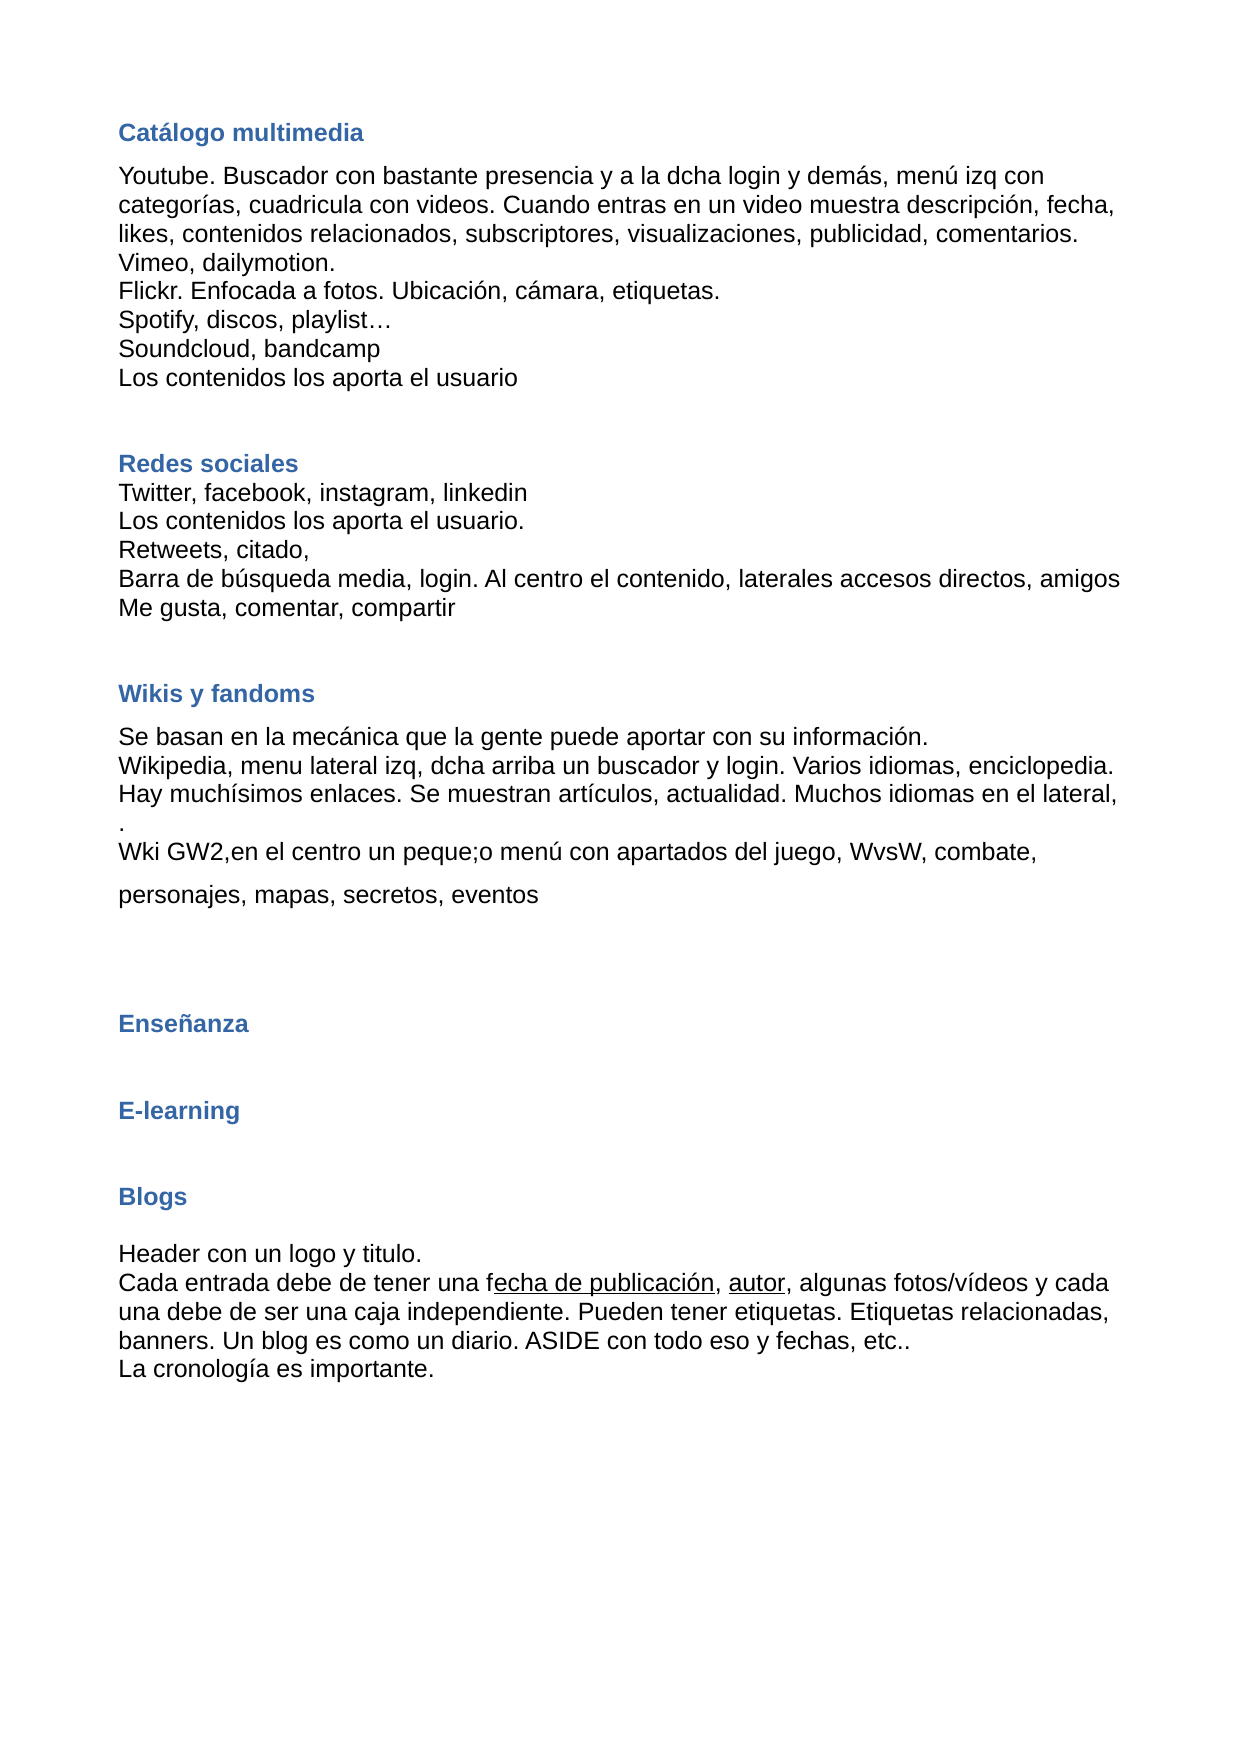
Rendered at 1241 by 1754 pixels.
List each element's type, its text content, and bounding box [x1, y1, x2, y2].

text Blogs [118, 1182, 1122, 1211]
text Wki GW2,en el centro un peque;o menú con apartados del juego, WvsW, combate, personajes, mapas, secretos, eventos [118, 837, 1122, 909]
text Cada entrada debe de tener una fecha de publicación, autor, algunas fotos/vídeos y cada una debe de ser una caja independiente. Pueden tener etiquetas. Etiquetas relacionadas, banners. Un blog es como un diario. ASIDE con todo eso y fechas, etc.. [118, 1268, 1122, 1354]
text Header con un logo y titulo. [118, 1239, 1122, 1268]
text Wikis y fandoms [118, 679, 1122, 707]
text Los contenidos los aporta el usuario. [118, 506, 1122, 535]
text Se basan en la mecánica que la gente puede aportar con su información. [118, 722, 1122, 751]
text La cronología es importante. [118, 1354, 1122, 1383]
text Los contenidos los aporta el usuario [118, 362, 1122, 391]
text Vimeo, dailymotion. [118, 247, 1122, 276]
text Soundcloud, bandcamp [118, 334, 1122, 362]
text Twitter, facebook, instagram, linkedin [118, 477, 1122, 506]
text Flickr. Enfocada a fotos. Ubicación, cámara, etiquetas. [118, 276, 1122, 305]
text Catálogo multimedia [118, 118, 1122, 147]
text E-learning [118, 1096, 1122, 1124]
text Wikipedia, menu lateral izq, dcha arriba un buscador y login. Varios idiomas, enciclopedia. Hay muchísimos enlaces. Se muestran artículos, actualidad. Muchos idiomas en el lateral, . [118, 751, 1122, 837]
text Youtube. Buscador con bastante presencia y a la dcha login y demás, menú izq con categorías, cuadricula con videos. Cuando entras en un video muestra descripción, fecha, likes, contenidos relacionados, subscriptores, visualizaciones, publicidad, comentarios. [118, 161, 1122, 247]
text Enseñanza [118, 1009, 1122, 1038]
text Retweets, citado, [118, 535, 1122, 564]
text Spotify, discos, playlist… [118, 305, 1122, 334]
text Barra de búsqueda media, login. Al centro el contenido, laterales accesos directos, amigos [118, 564, 1122, 592]
text Me gusta, comentar, compartir [118, 592, 1122, 621]
text Redes sociales [118, 449, 1122, 477]
